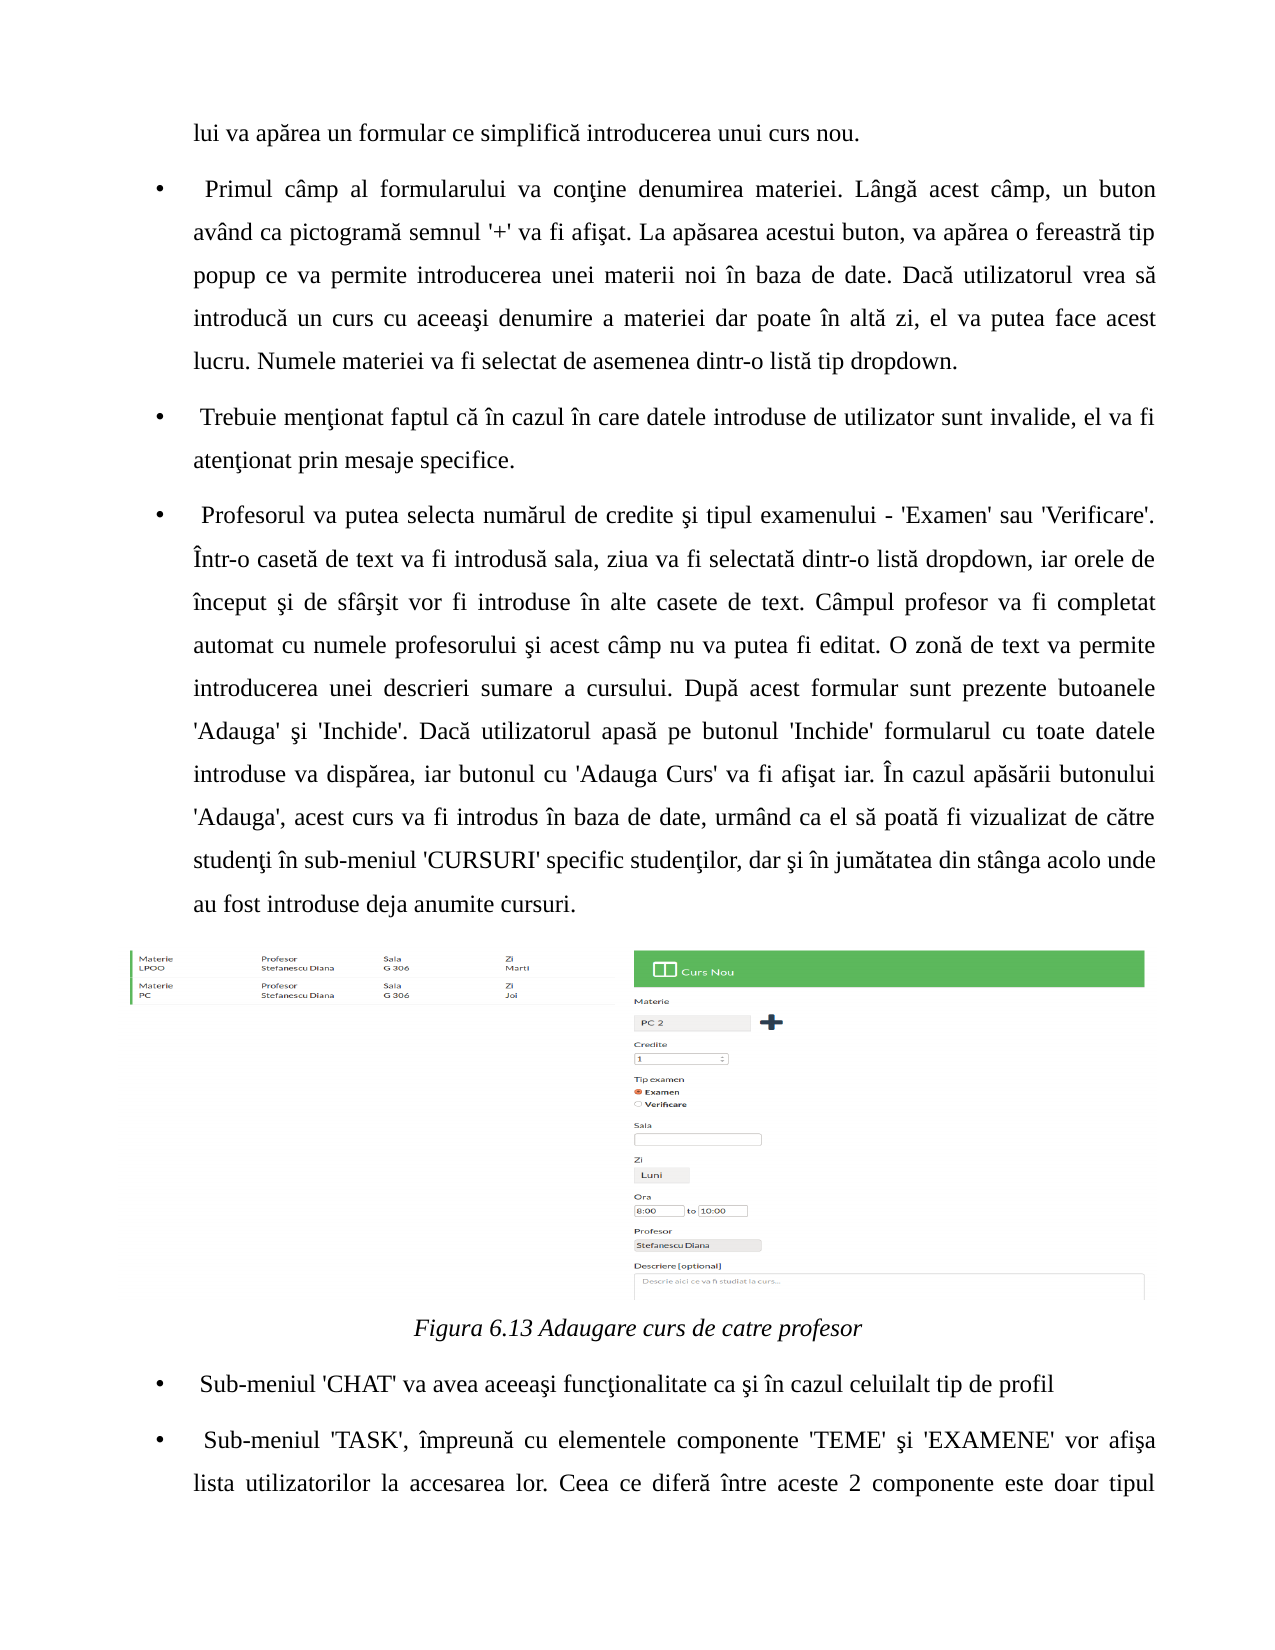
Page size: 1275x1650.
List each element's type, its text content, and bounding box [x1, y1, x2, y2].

list Sub-meniul 'CHAT' va avea aceeaşi funcţionalitate ca şi în cazul celuilalt tip de profil [156, 1369, 1157, 1398]
list lui va apărea un formular ce simplifică introducerea unui curs nou. [156, 118, 1157, 147]
list Primul câmp al formularului va conţine denumirea materiei. Lângă acest câmp, un buton având ca pictogramă semnul '+' va fi afişat. La apăsarea acestui buton, va apărea o fereastră tip popup ce va permite introducerea unei materii noi în baza de date. Dacă utilizatorul vrea să introducă un curs cu aceeaşi denumire a materiei dar poate în altă zi, el va putea face acest lucru. Numele materiei va fi selectat de asemenea dintr-o listă tip dropdown. [156, 174, 1157, 375]
list Sub-meniul 'TASK', împreună cu elementele componente 'TEME' şi 'EXAMENE' vor afişa lista utilizatorilor la accesarea lor. Ceea ce diferă între aceste 2 componente este doar tipul [156, 1425, 1157, 1497]
picture [118, 944, 1157, 1300]
list Trebuie menţionat faptul că în cazul în care datele introduse de utilizator sunt invalide, el va fi atenţionat prin mesaje specifice. [156, 402, 1157, 474]
text Figura 6.13 Adaugare curs de catre profesor [118, 1300, 1157, 1342]
list Profesorul va putea selecta numărul de credite şi tipul examenului - 'Examen' sau 'Verificare'. Într-o casetă de text va fi introdusă sala, ziua va fi selectată dintr-o listă dropdown, iar orele de început şi de sfârşit vor fi introduse în alte casete de text. Câmpul profesor va fi completat automat cu numele profesorului şi acest câmp nu va putea fi editat. O zonă de text va permite introducerea unei descrieri sumare a cursului. După acest formular sunt prezente butoanele 'Adauga' şi 'Inchide'. Dacă utilizatorul apasă pe butonul 'Inchide' formularul cu toate datele introduse va dispărea, iar butonul cu 'Adauga Curs' va fi afişat iar. În cazul apăsării butonului 'Adauga', acest curs va fi introdus în baza de date, urmând ca el să poată fi vizualizat de către studenţi în sub-meniul 'CURSURI' specific studenţilor, dar şi în jumătatea din stânga acolo unde au fost introduse deja anumite cursuri. [156, 501, 1157, 917]
